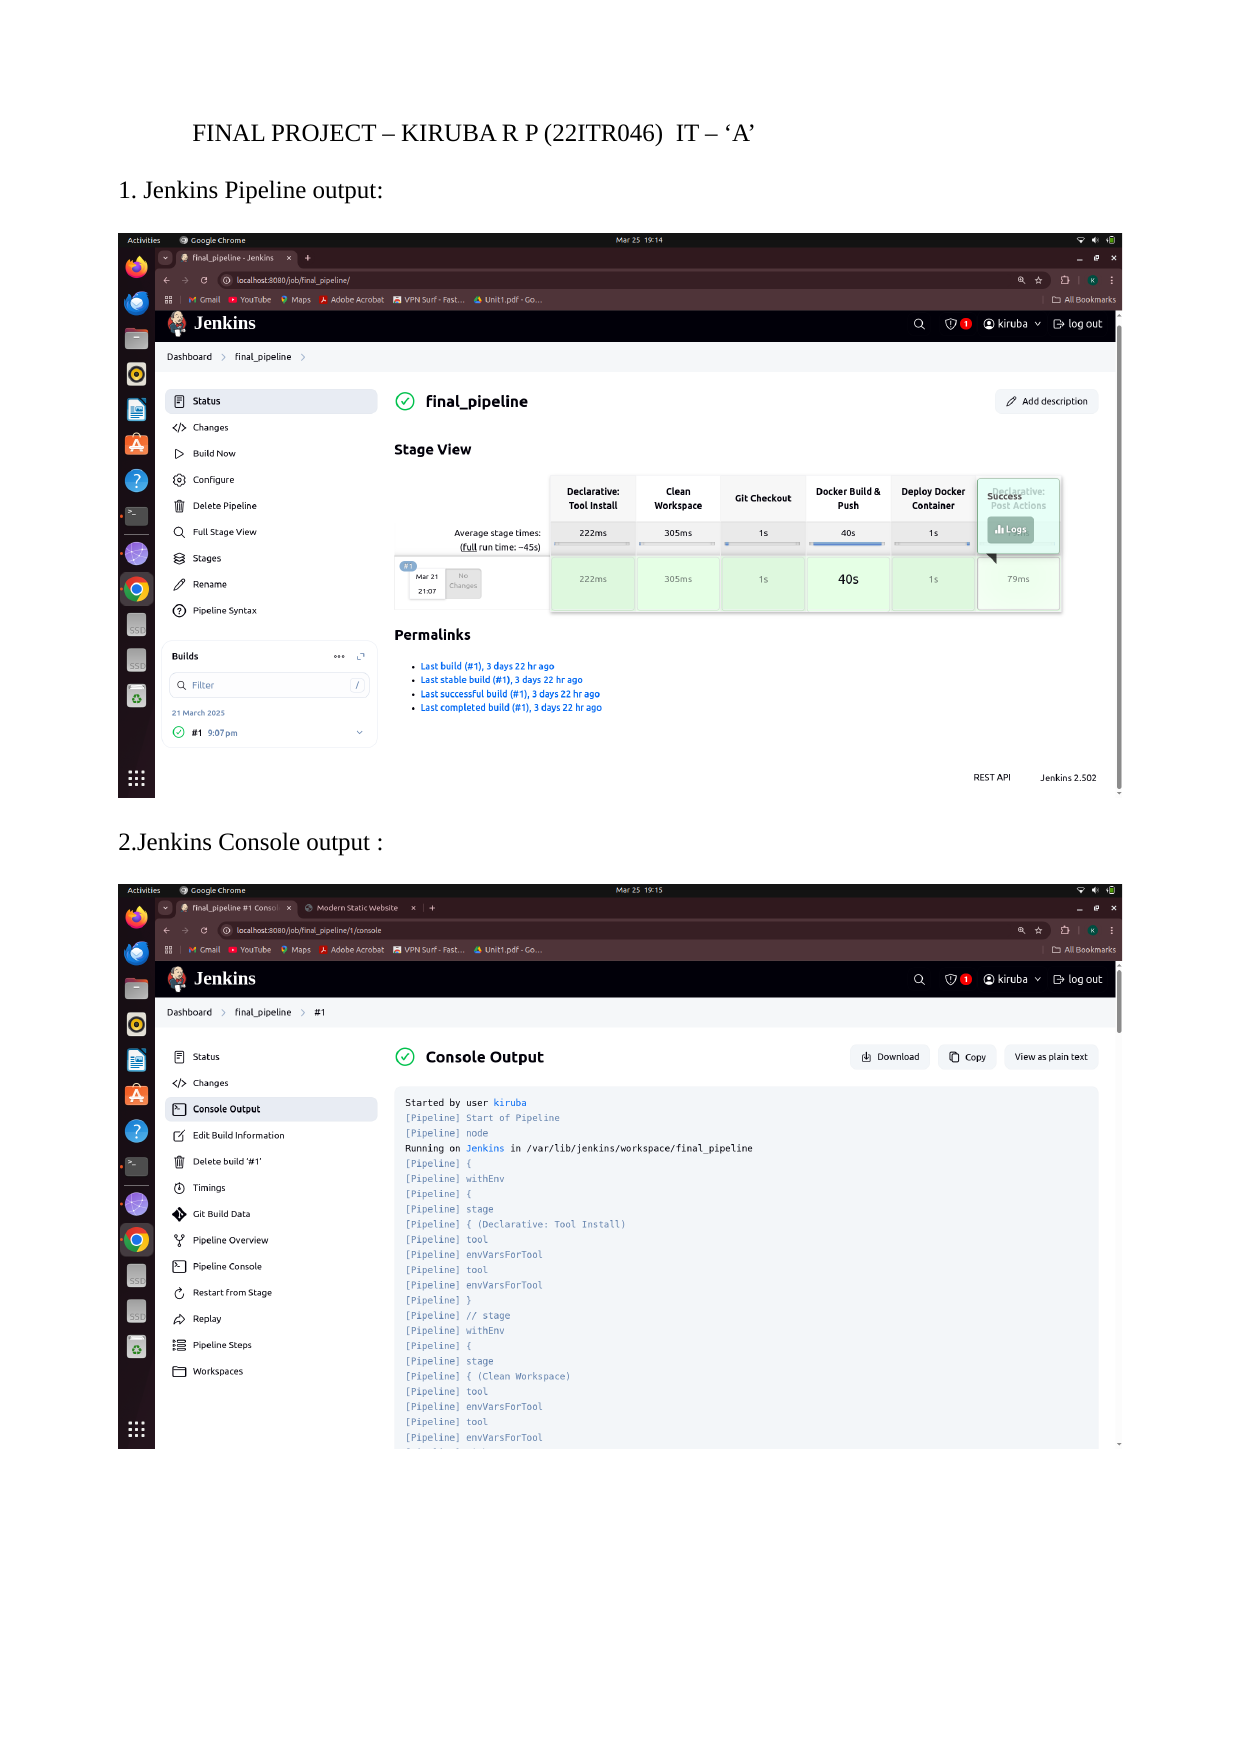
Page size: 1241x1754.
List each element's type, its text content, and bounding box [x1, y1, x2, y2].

picture [118, 233, 1123, 798]
text FINAL PROJECT – KIRUBA R P (22ITR046) IT – ‘A’ [118, 118, 1122, 147]
text 2.Jenkins Console output : [118, 827, 1122, 855]
text 1. Jenkins Pipeline output: [118, 176, 1122, 204]
picture [118, 884, 1123, 1449]
